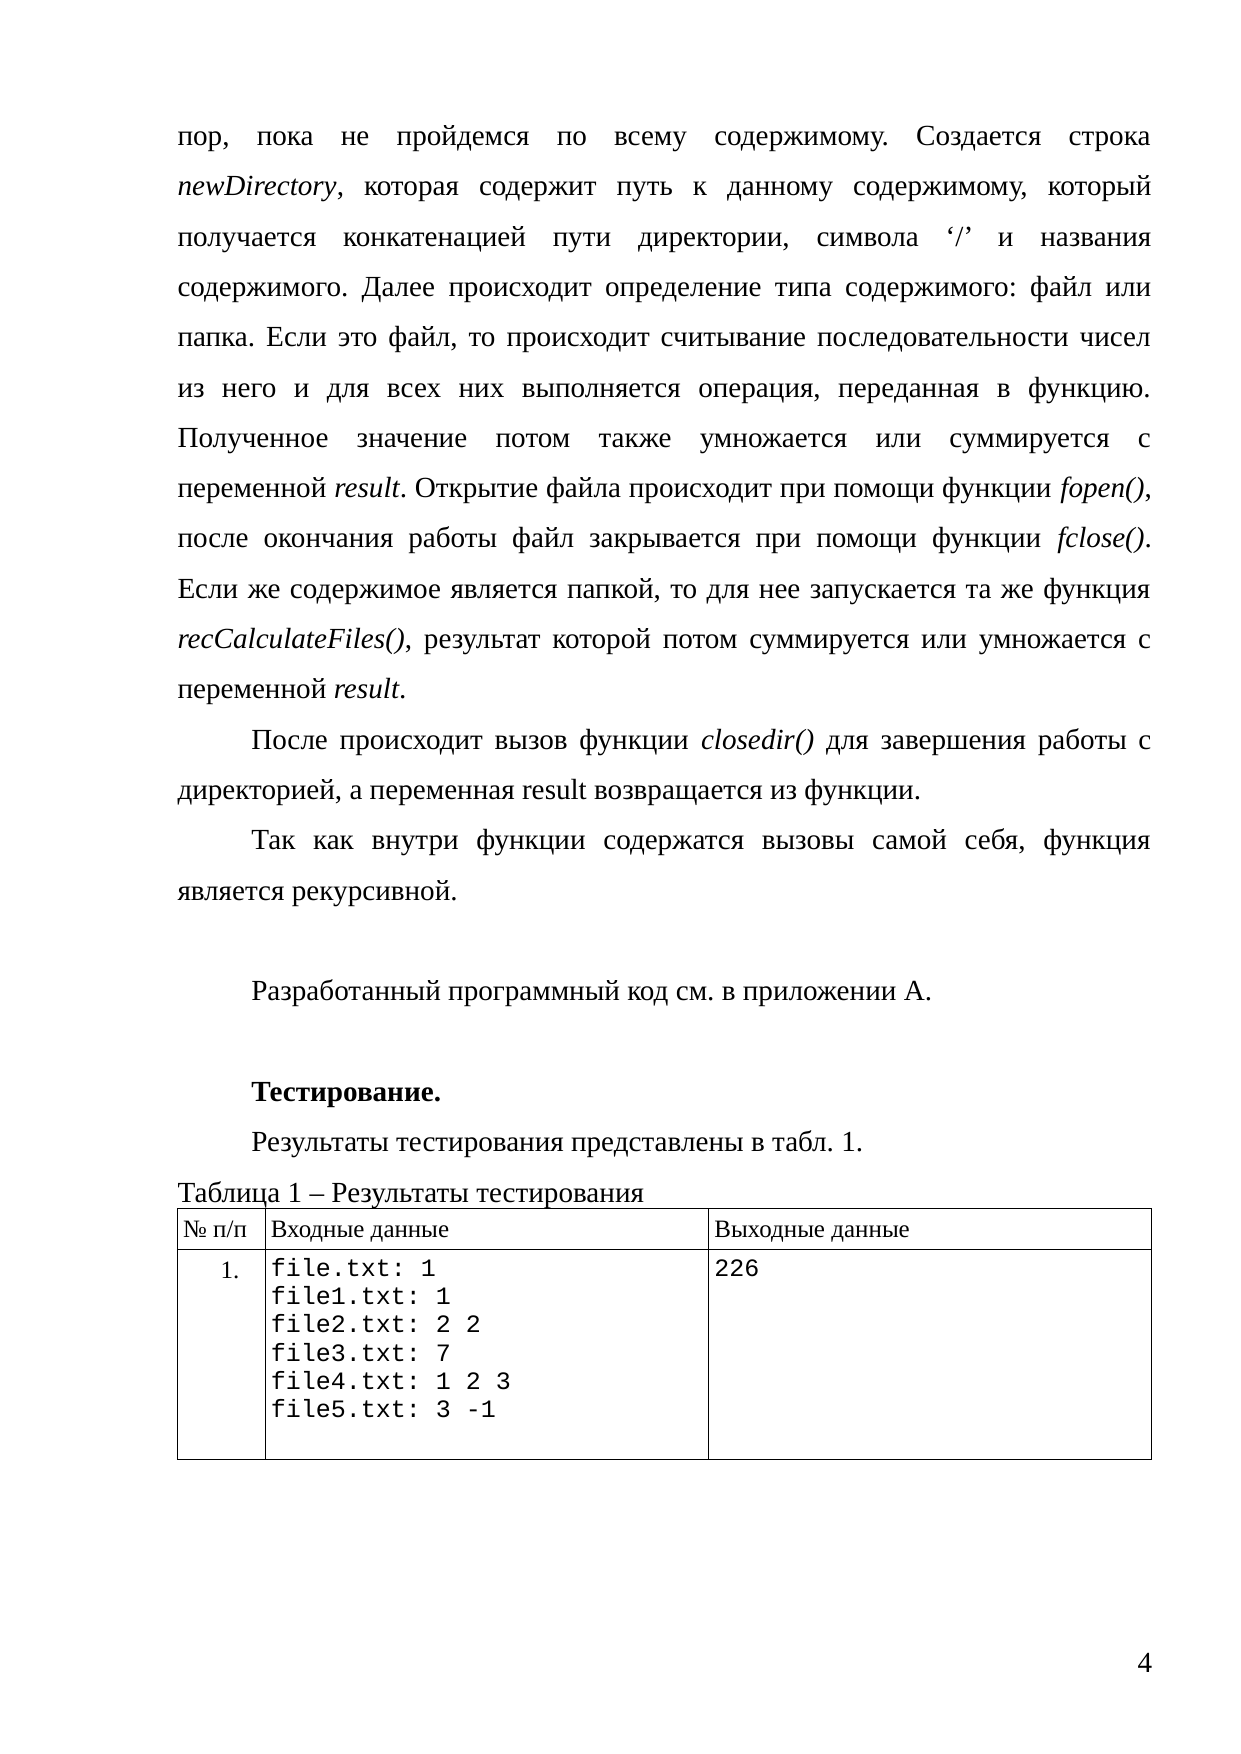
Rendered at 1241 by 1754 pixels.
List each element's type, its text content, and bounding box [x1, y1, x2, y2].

text Результаты тестирования представлены в табл. 1. [177, 1124, 1152, 1158]
text Так как внутри функции содержатся вызовы самой себя, функция является рекурсивной. [177, 822, 1152, 906]
table_header Входные данные [266, 1209, 708, 1249]
table_header Выходные данные [709, 1209, 1151, 1249]
subtitle Тестирование. [177, 1074, 1152, 1108]
table_header № п/п [178, 1209, 265, 1249]
text После происходит вызов функции closedir() для завершения работы с директорией, а переменная result возвращается из функции. [177, 722, 1152, 806]
text пор, пока не пройдемся по всему содержимому. Создается строка newDirectory, которая содержит путь к данному содержимому, который получается конкатенацией пути директории, символа ‘/’ и названия содержимого. Далее происходит определение типа содержимого: файл или папка. Если это файл, то происходит считывание последовательности чисел из него и для всех них выполняется операция, переданная в функцию. Полученное значение потом также умножается или суммируется с переменной result. Открытие файла происходит при помощи функции fopen(), после окончания работы файл закрывается при помощи функции fclose(). Если же содержимое является папкой, то для нее запускается та же функция recCalculateFiles(), результат которой потом суммируется или умножается с переменной result. [177, 118, 1152, 705]
table_cell file.txt: 1 file1.txt: 1 file2.txt: 2 2 file3.txt: 7 file4.txt: 1 2 3 file5.txt: 3 -1 [266, 1250, 708, 1459]
table_cell [178, 1250, 265, 1459]
text Разработанный программный код см. в приложении А. [251, 973, 1152, 1007]
text Таблица 1 – Результаты тестирования [177, 1175, 1152, 1208]
table_cell 226 [709, 1250, 1151, 1459]
